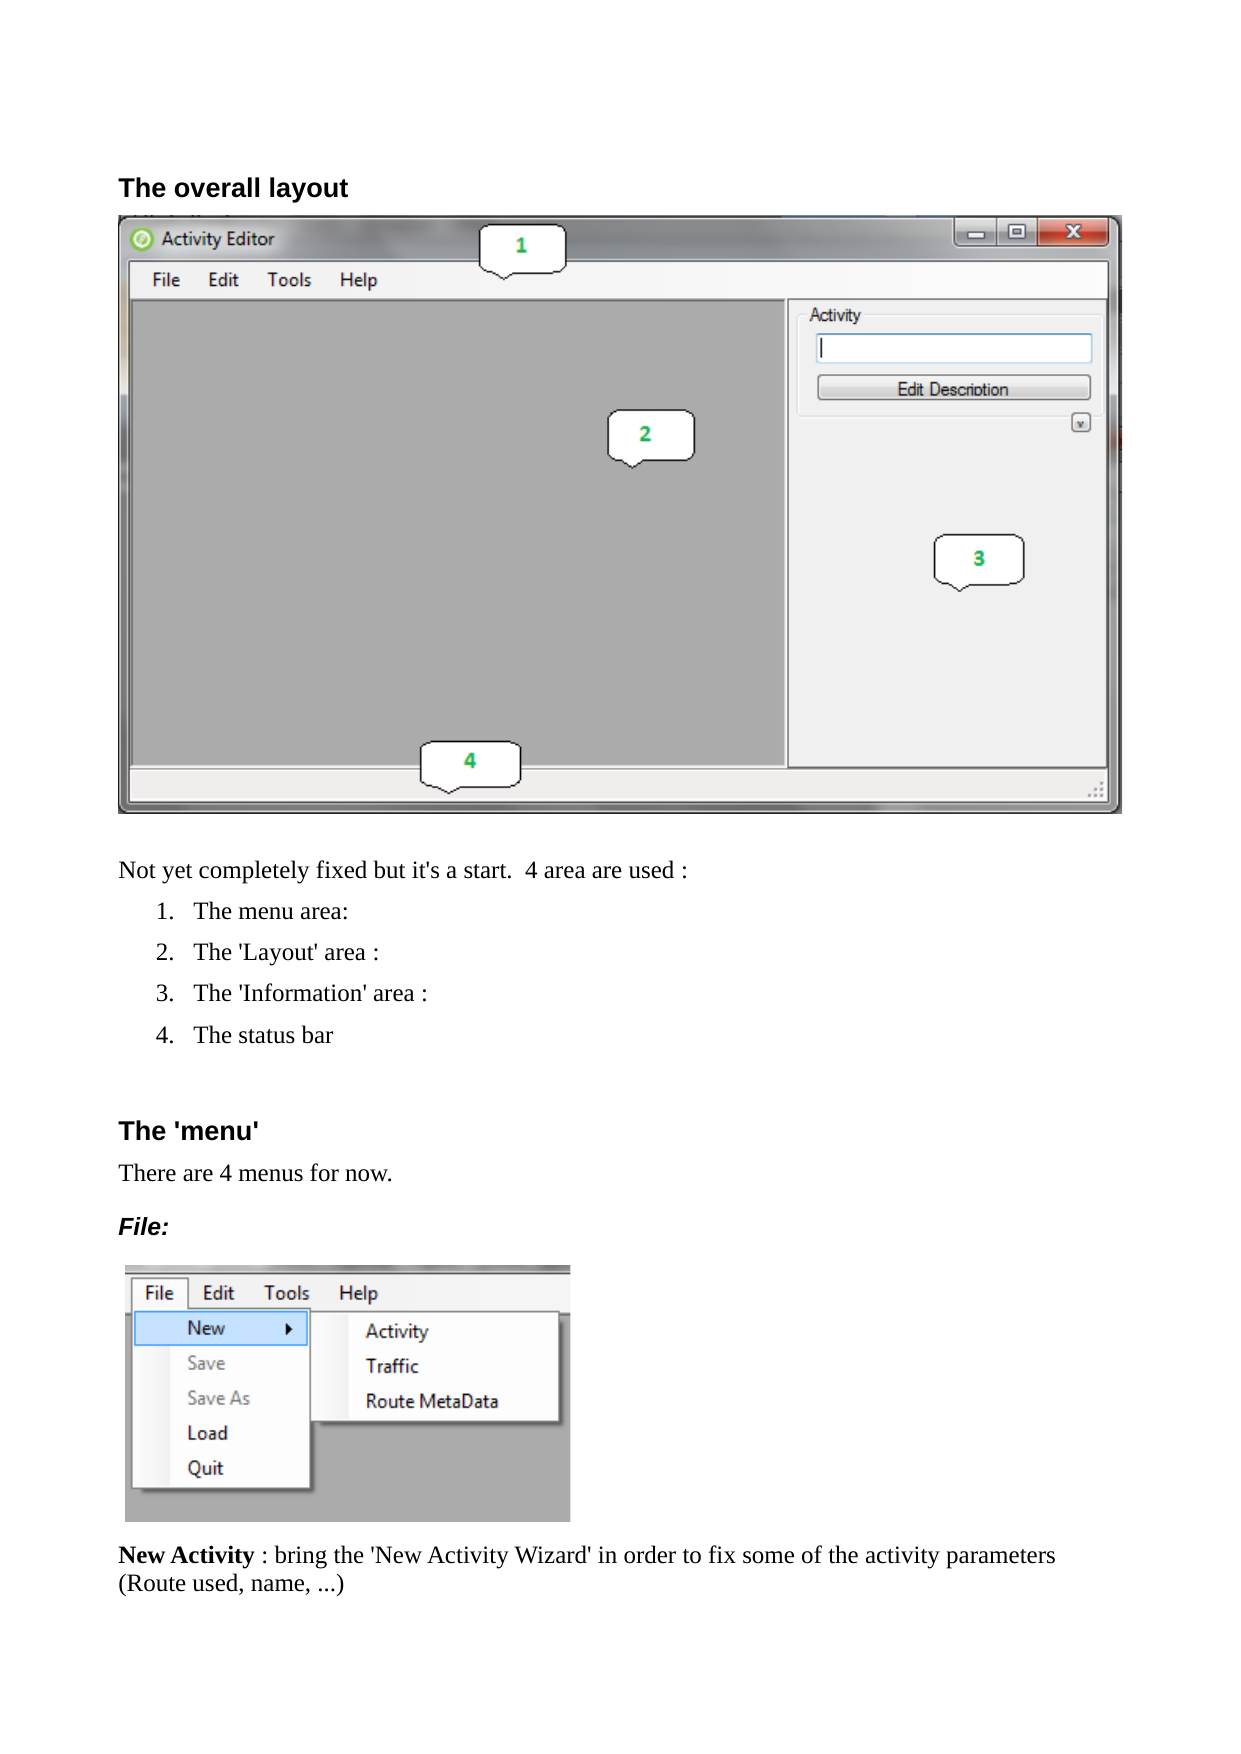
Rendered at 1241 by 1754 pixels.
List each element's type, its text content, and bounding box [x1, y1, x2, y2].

list The 'Information' area : [156, 978, 1122, 1007]
list The menu area: [156, 896, 1122, 925]
subtitle The 'menu' [118, 1115, 1122, 1146]
text There are 4 menus for now. [118, 1158, 1122, 1187]
text Not yet completely fixed but it's a start. 4 area are used : [118, 855, 1122, 883]
list The status bar [156, 1020, 1122, 1048]
subtitle File: [118, 1212, 1122, 1241]
text New Activity : bring the 'New Activity Wizard' in order to fix some of the activity parameters (Route used, name, ...) [118, 1540, 1122, 1597]
list The 'Layout' area : [156, 937, 1122, 966]
subtitle The overall layout [118, 172, 1122, 203]
